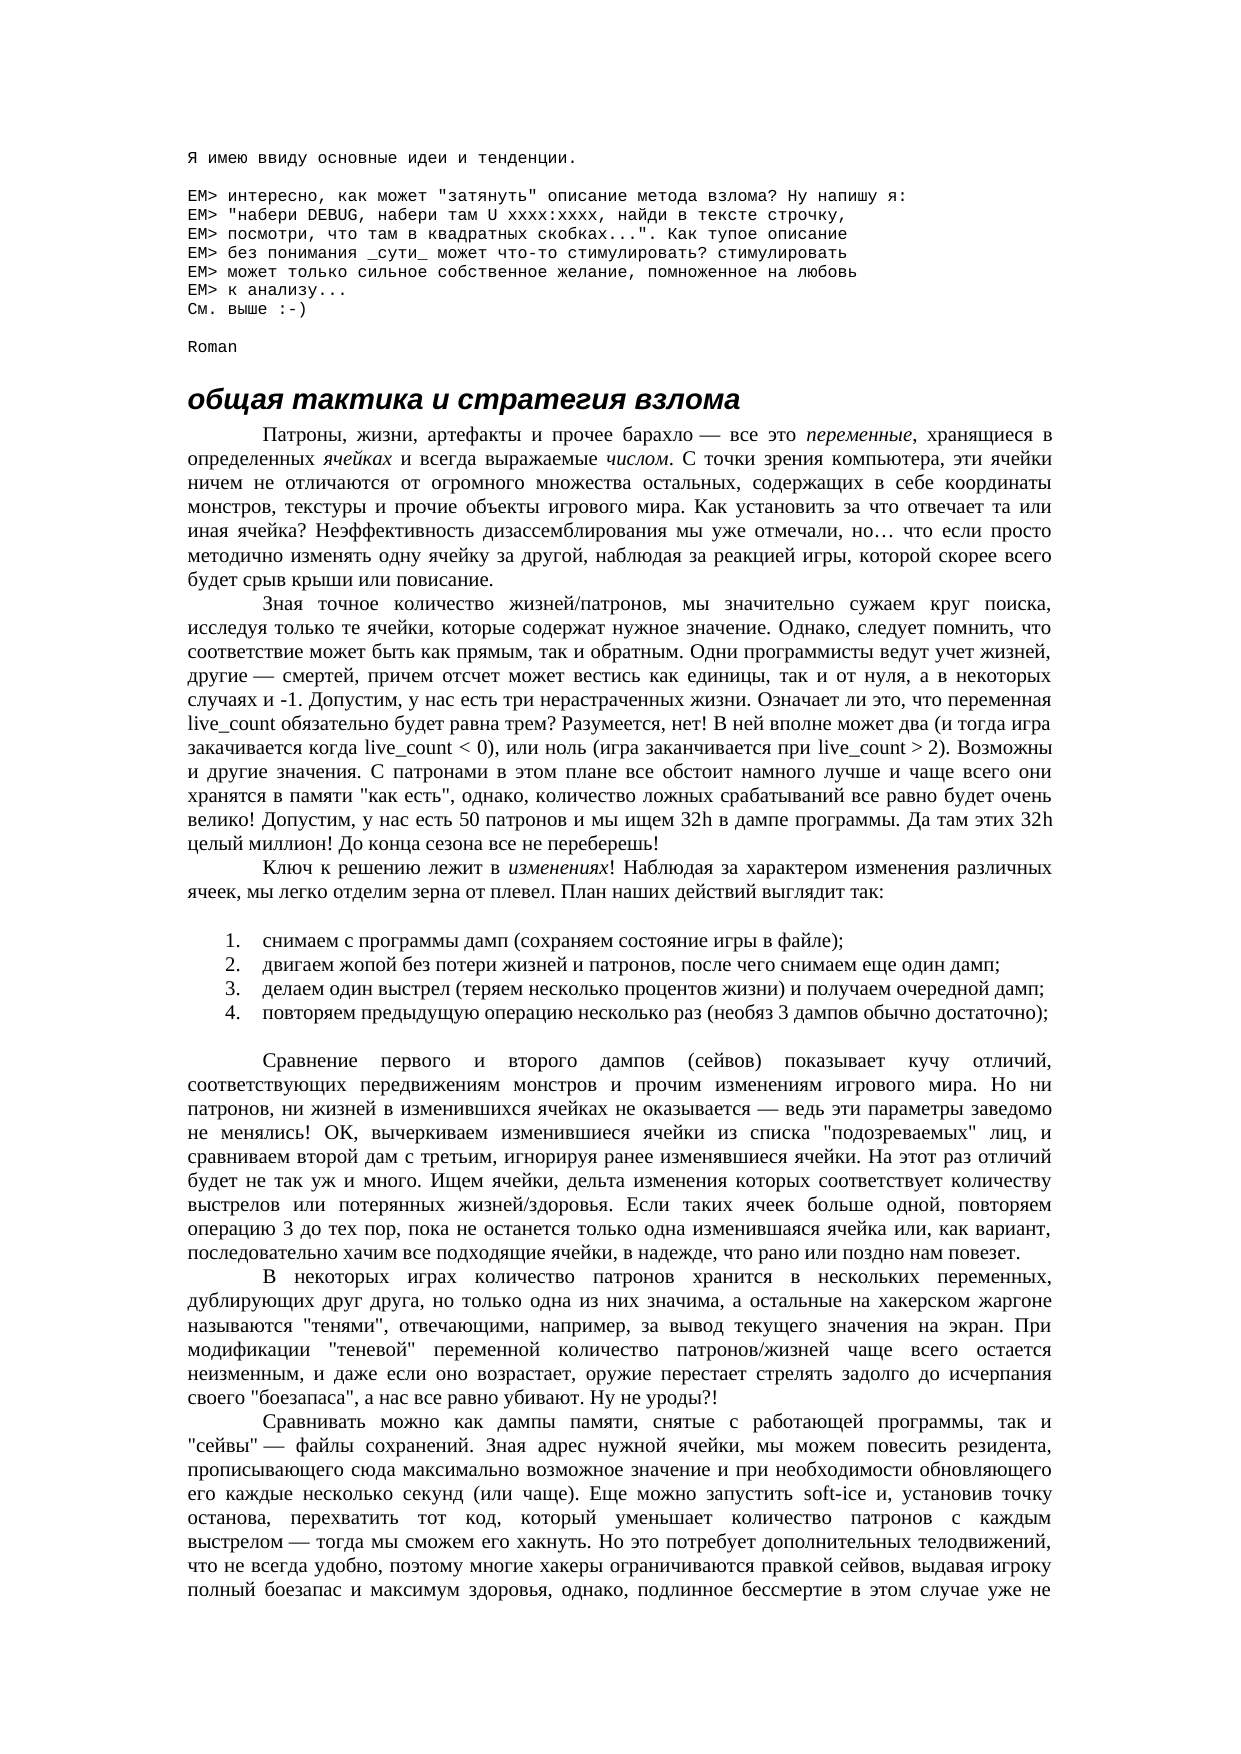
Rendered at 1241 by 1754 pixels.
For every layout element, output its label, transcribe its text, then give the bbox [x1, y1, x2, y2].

text EM> к анализу... [187, 282, 1053, 301]
text EM> интересно, как может "затянуть" описание метода взлома? Hy напишу я: [187, 188, 1053, 207]
text EM> "набери DEBUG, набери там U xxxx:xxxx, найди в тексте строчку, [187, 207, 1053, 225]
text Сравнение первого и второго дампов (сейвов) показывает кучу отличий, соответствующих передвижениям монстров и прочим изменениям игрового мира. Но ни патронов, ни жизней в изменившихся ячейках не оказывается — ведь эти параметры заведомо не менялись! ОК, вычеркиваем изменившиеся ячейки из списка "подозреваемых" лиц, и сравниваем второй дам с третьим, игнорируя ранее изменявшиеся ячейки. На этот раз отличий будет не так уж и много. Ищем ячейки, дельта изменения которых соответствует количеству выстрелов или потерянных жизней/здоровья. Если таких ячеек больше одной, повторяем операцию 3 до тех пор, пока не останется только одна изменившаяся ячейка или, как вариант, последовательно хачим все подходящие ячейки, в надежде, что рано или поздно нам повезет. [187, 1048, 1053, 1264]
text Патроны, жизни, артефакты и прочее барахло — все это переменные, хранящиеся в определенных ячейках и всегда выражаемые числом. С точки зрения компьютера, эти ячейки ничем не отличаются от огромного множества остальных, содержащих в себе координаты монстров, текстуры и прочие объекты игрового мира. Как установить за что отвечает та или иная ячейка? Неэффективность дизассемблирования мы уже отмечали, но… что если просто методично изменять одну ячейку за другой, наблюдая за реакцией игры, которой скорее всего будет срыв крыши или повисание. [187, 422, 1053, 591]
text Ключ к решению лежит в изменениях! Наблюдая за характером изменения различных ячеек, мы легко отделим зерна от плевел. План наших действий выглядит так: [187, 855, 1053, 903]
text Roman [187, 338, 1053, 357]
text EM> без понимания _сути_ может что-то стимулировать? стимулировать [187, 244, 1053, 263]
text EM> может только сильное собственное желание, помноженное на любовь [187, 263, 1053, 282]
list повторяем предыдущую операцию несколько раз (необяз 3 дампов обычно достаточно); [225, 1000, 1053, 1024]
subtitle общая тактика и стратегия взлома [187, 382, 1053, 416]
list снимаем с программы дамп (сохраняем состояние игры в файле); [225, 927, 1053, 952]
text В некоторых играх количество патронов хранится в нескольких переменных, дублирующих друг друга, но только одна из них значима, а остальные на хакерском жаргоне называются "тенями", отвечающими, например, за вывод текущего значения на экран. При модификации "теневой" переменной количество патронов/жизней чаще всего остается неизменным, и даже если оно возрастает, оружие перестает стрелять задолго до исчерпания своего "боезапаса", а нас все равно убивают. Ну не уроды?! [187, 1264, 1053, 1409]
list двигаем жопой без потери жизней и патронов, после чего снимаем еще один дамп; [225, 952, 1053, 976]
text Сравнивать можно как дампы памяти, снятые с работающей программы, так и "сейвы" — файлы сохранений. Зная адрес нужной ячейки, мы можем повесить резидента, прописывающего сюда максимально возможное значение и при необходимости обновляющего его каждые несколько секунд (или чаще). Еще можно запустить soft-ice и, установив точку останова, перехватить тот код, который уменьшает количество патронов с каждым выстрелом — тогда мы сможем его хакнуть. Но это потребует дополнительных телодвижений, что не всегда удобно, поэтому многие хакеры ограничиваются правкой сейвов, выдавая игроку полный боезапас и максимум здоровья, однако, подлинное бессмертие в этом случае уже не [187, 1409, 1053, 1601]
text EM> посмотри, что там в квадратных скобках...". Как тупое описание [187, 225, 1053, 244]
list делаем один выстрел (теряем несколько процентов жизни) и получаем очередной дамп; [225, 976, 1053, 1000]
text Я имею ввиду основные идеи и тенденции. [187, 150, 1053, 169]
text См. выше :-) [187, 301, 1053, 320]
text Зная точное количество жизней/патронов, мы значительно сужаем круг поиска, исследуя только те ячейки, которые содержат нужное значение. Однако, следует помнить, что соответствие может быть как прямым, так и обратным. Одни программисты ведут учет жизней, другие — смертей, причем отсчет может вестись как единицы, так и от нуля, а в некоторых случаях и -1. Допустим, у нас есть три нерастраченных жизни. Означает ли это, что переменная live_count обязательно будет равна трем? Разумеется, нет! В ней вполне может два (и тогда игра закачивается когда live_count < 0), или ноль (игра заканчивается при live_count > 2). Возможны и другие значения. С патронами в этом плане все обстоит намного лучше и чаще всего они хранятся в памяти "как есть", однако, количество ложных срабатываний все равно будет очень велико! Допустим, у нас есть 50 патронов и мы ищем 32h в дампе программы. Да там этих 32h целый миллион! До конца сезона все не переберешь! [187, 591, 1053, 855]
